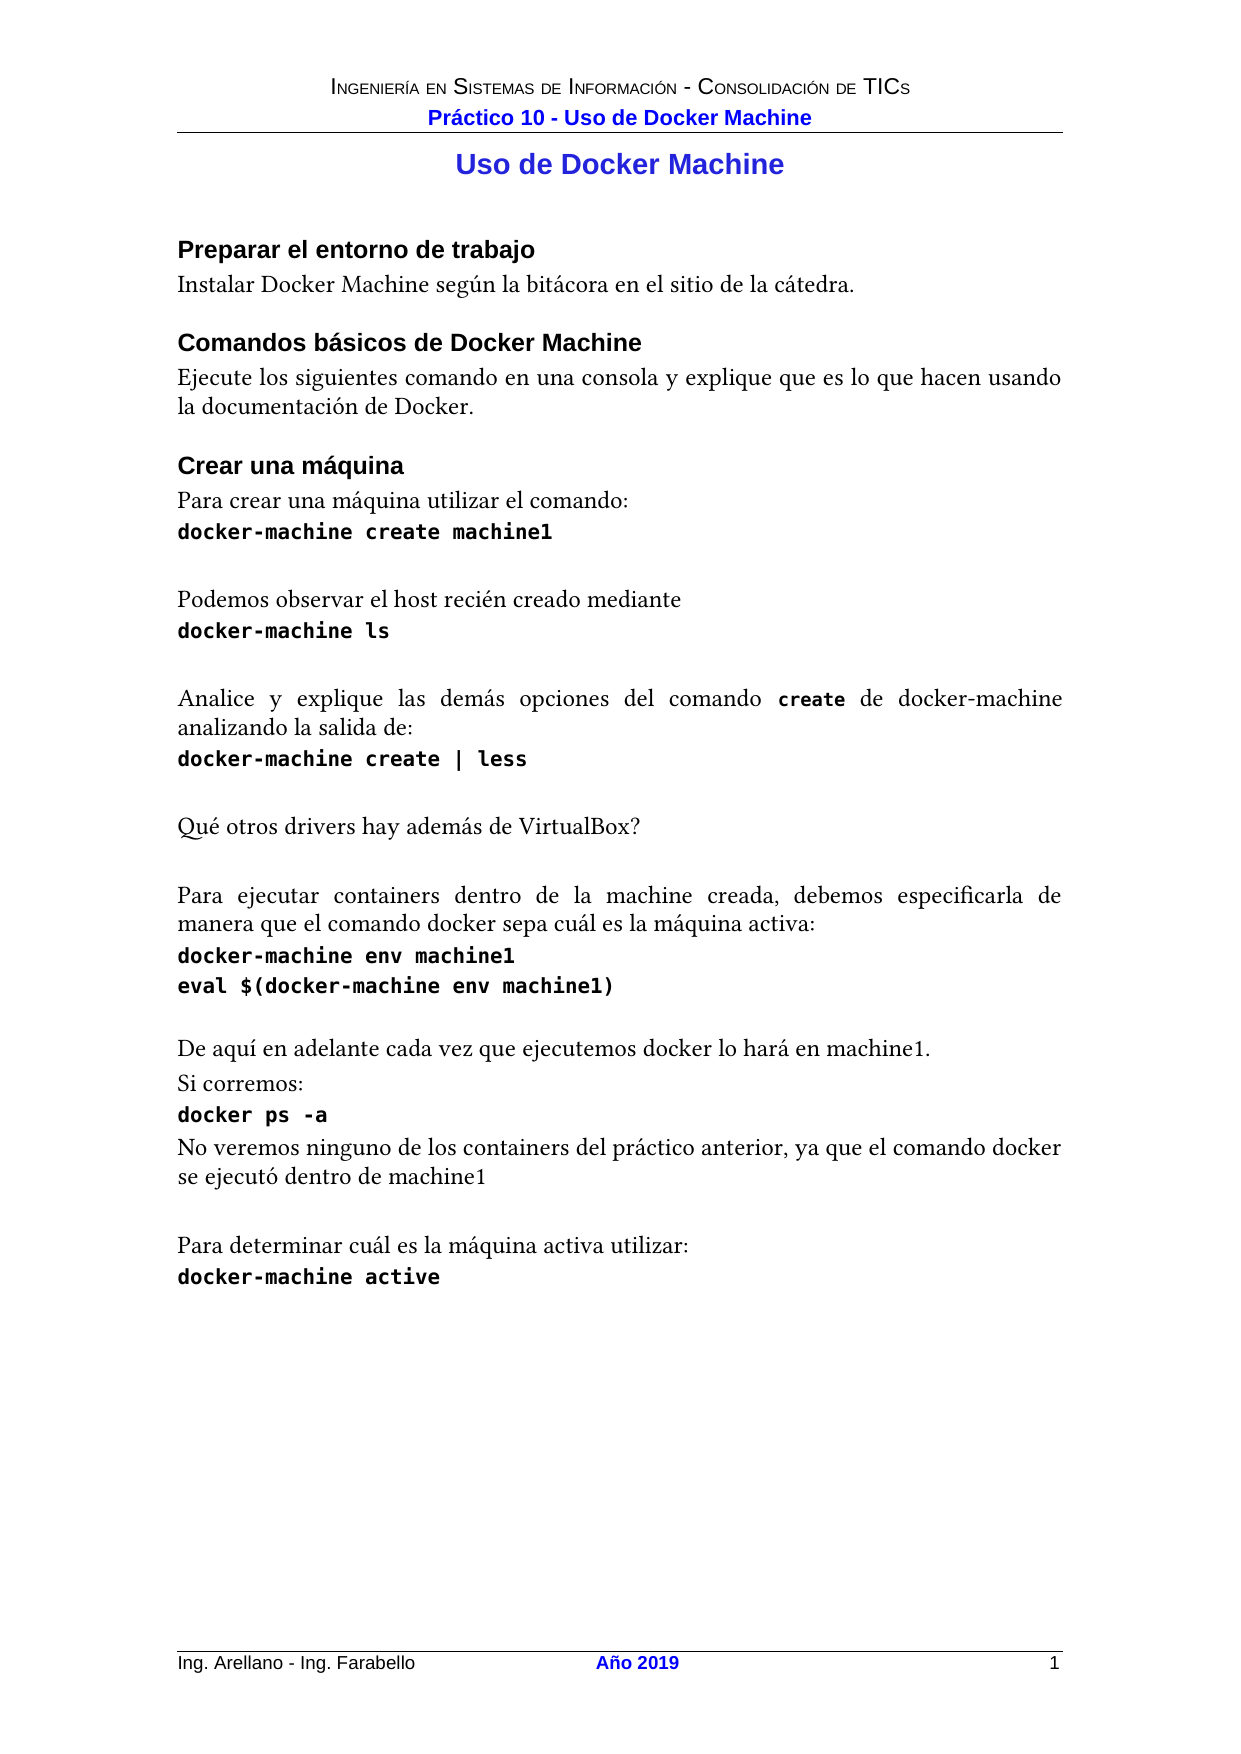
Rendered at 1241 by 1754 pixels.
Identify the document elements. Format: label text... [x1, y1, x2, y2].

text docker ps -a [177, 1103, 1063, 1128]
text No veremos ninguno de los containers del práctico anterior, ya que el comando docker se ejecutó dentro de machine1 [177, 1133, 1063, 1191]
text Para crear una máquina utilizar el comando: [177, 486, 1063, 514]
subtitle Preparar el entorno de trabajo [177, 235, 1063, 263]
subtitle Crear una máquina [177, 451, 1063, 479]
text eval $(docker-machine env machine1) [177, 974, 1063, 998]
text Instalar Docker Machine según la bitácora en el sitio de la cátedra. [177, 270, 1063, 298]
text docker-machine create machine1 [177, 520, 1063, 544]
text Para determinar cuál es la máquina activa utilizar: [177, 1231, 1063, 1259]
text Para ejecutar containers dentro de la machine creada, debemos especificarla de manera que el comando docker sepa cuál es la máquina activa: [177, 881, 1063, 938]
text docker-machine create | less [177, 747, 1063, 771]
text docker-machine env machine1 [177, 944, 1063, 968]
text docker-machine active [177, 1266, 1063, 1290]
text docker-machine ls [177, 619, 1063, 644]
text De aquí en adelante cada vez que ejecutemos docker lo hará en machine1. [177, 1034, 1063, 1063]
text Si corremos: [177, 1069, 1063, 1097]
subtitle Uso de Docker Machine [177, 148, 1063, 180]
text Qué otros drivers hay además de VirtualBox? [177, 812, 1063, 840]
text Podemos observar el host recién creado mediante [177, 585, 1063, 613]
text Analice y explique las demás opciones del comando create de docker-machine analizando la salida de: [177, 684, 1063, 741]
subtitle Comandos básicos de Docker Machine [177, 329, 1063, 357]
text Ejecute los siguientes comando en una consola y explique que es lo que hacen usando la documentación de Docker. [177, 363, 1063, 421]
